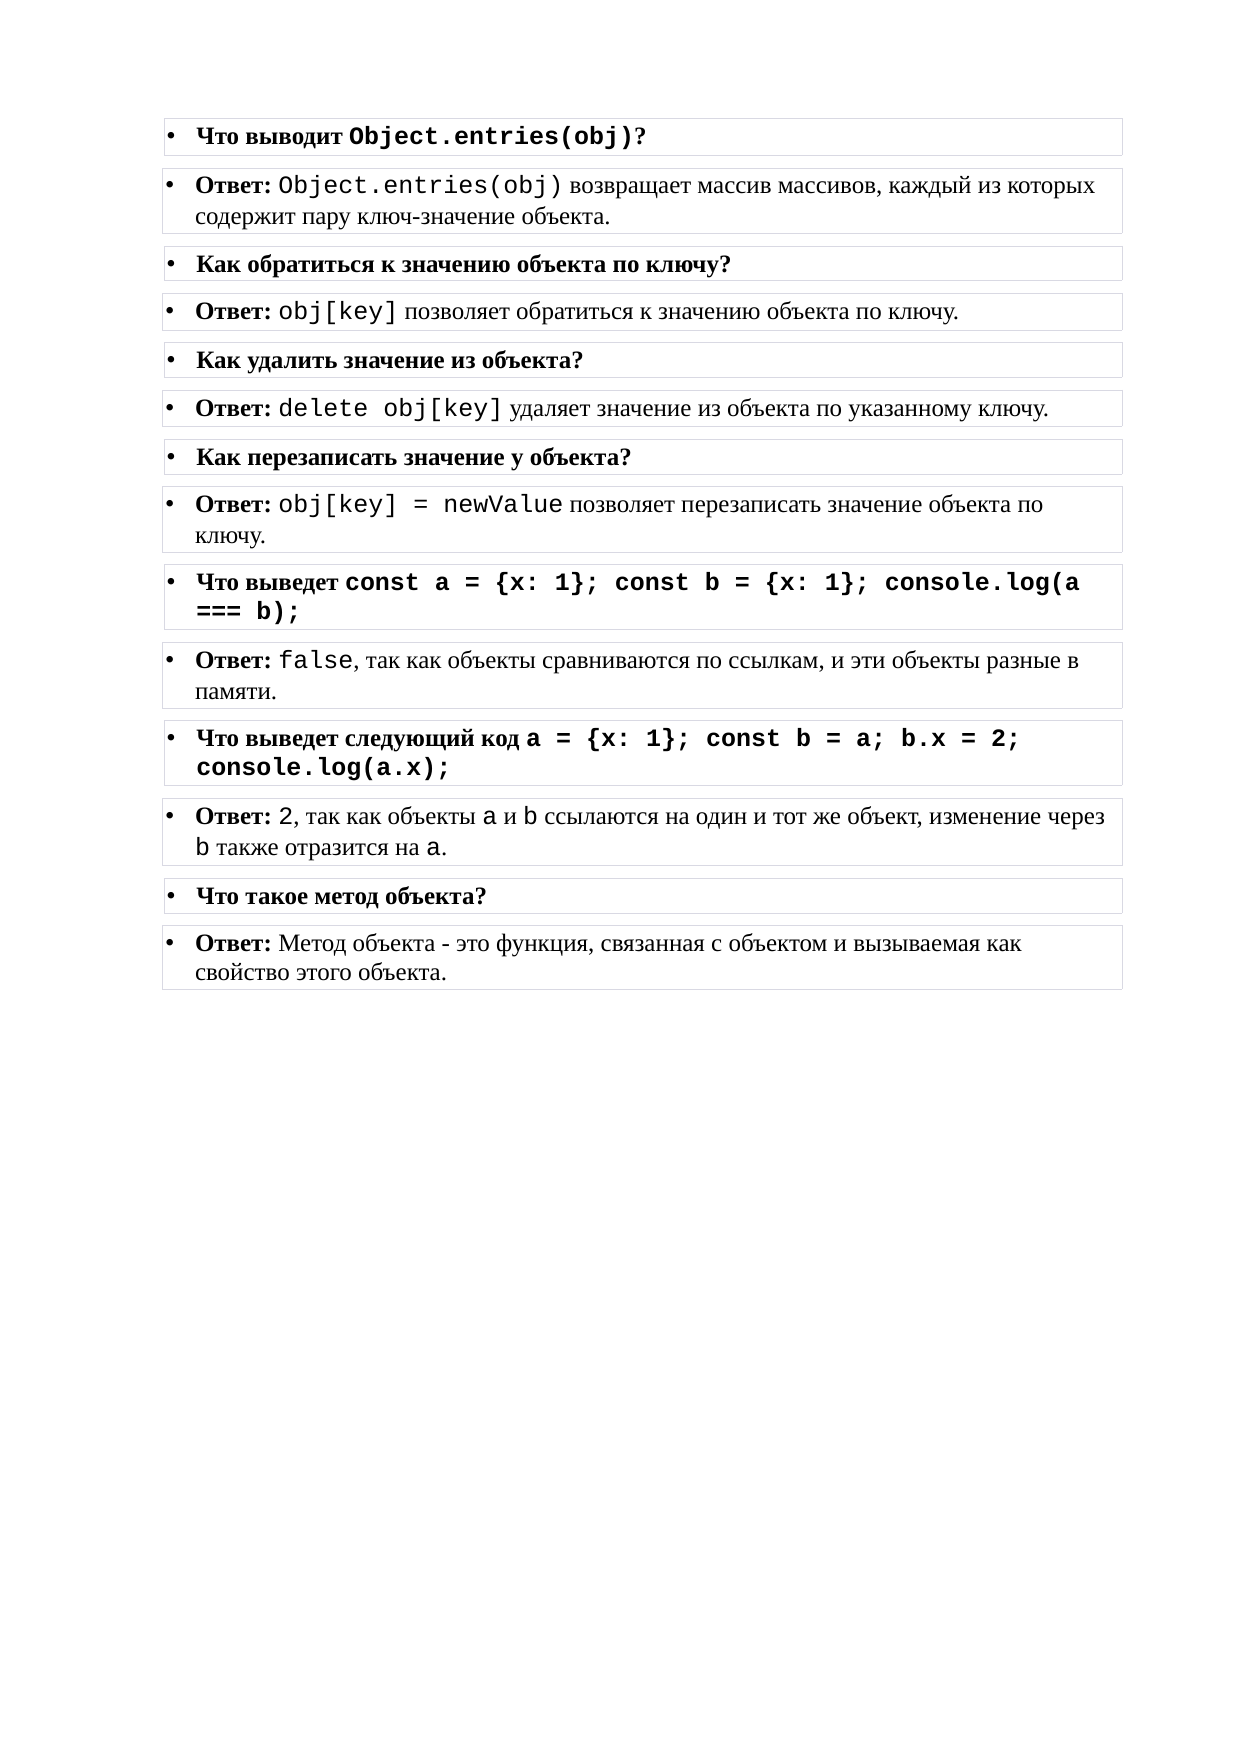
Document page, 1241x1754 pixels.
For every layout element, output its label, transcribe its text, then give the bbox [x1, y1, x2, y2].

list Ответ: obj[key] = newValue позволяет перезаписать значение объекта по ключу. [163, 487, 1122, 552]
list Ответ: delete obj[key] удаляет значение из объекта по указанному ключу. [163, 391, 1122, 426]
list Как обратиться к значению объекта по ключу? [165, 247, 1122, 280]
list Ответ: false, так как объекты сравниваются по ссылкам, и эти объекты разные в памяти. [163, 643, 1122, 708]
list Как перезаписать значение у объекта? [165, 440, 1122, 474]
list Что выведет следующий код a = {x: 1}; const b = a; b.x = 2; console.log(a.x); [165, 721, 1122, 785]
list Что выведет const a = {x: 1}; const b = {x: 1}; console.log(a === b); [165, 565, 1122, 629]
list Как удалить значение из объекта? [165, 343, 1122, 377]
list Ответ: Object.entries(obj) возвращает массив массивов, каждый из которых содержит пару ключ-значение объекта. [163, 169, 1122, 233]
list Что такое метод объекта? [165, 879, 1122, 913]
list Что выводит Object.entries(obj)? [165, 119, 1122, 155]
list Ответ: 2, так как объекты a и b ссылаются на один и тот же объект, изменение через b также отразится на a. [163, 799, 1122, 865]
list Ответ: obj[key] позволяет обратиться к значению объекта по ключу. [163, 294, 1122, 330]
list Ответ: Метод объекта - это функция, связанная с объектом и вызываемая как свойство этого объекта. [163, 926, 1122, 989]
